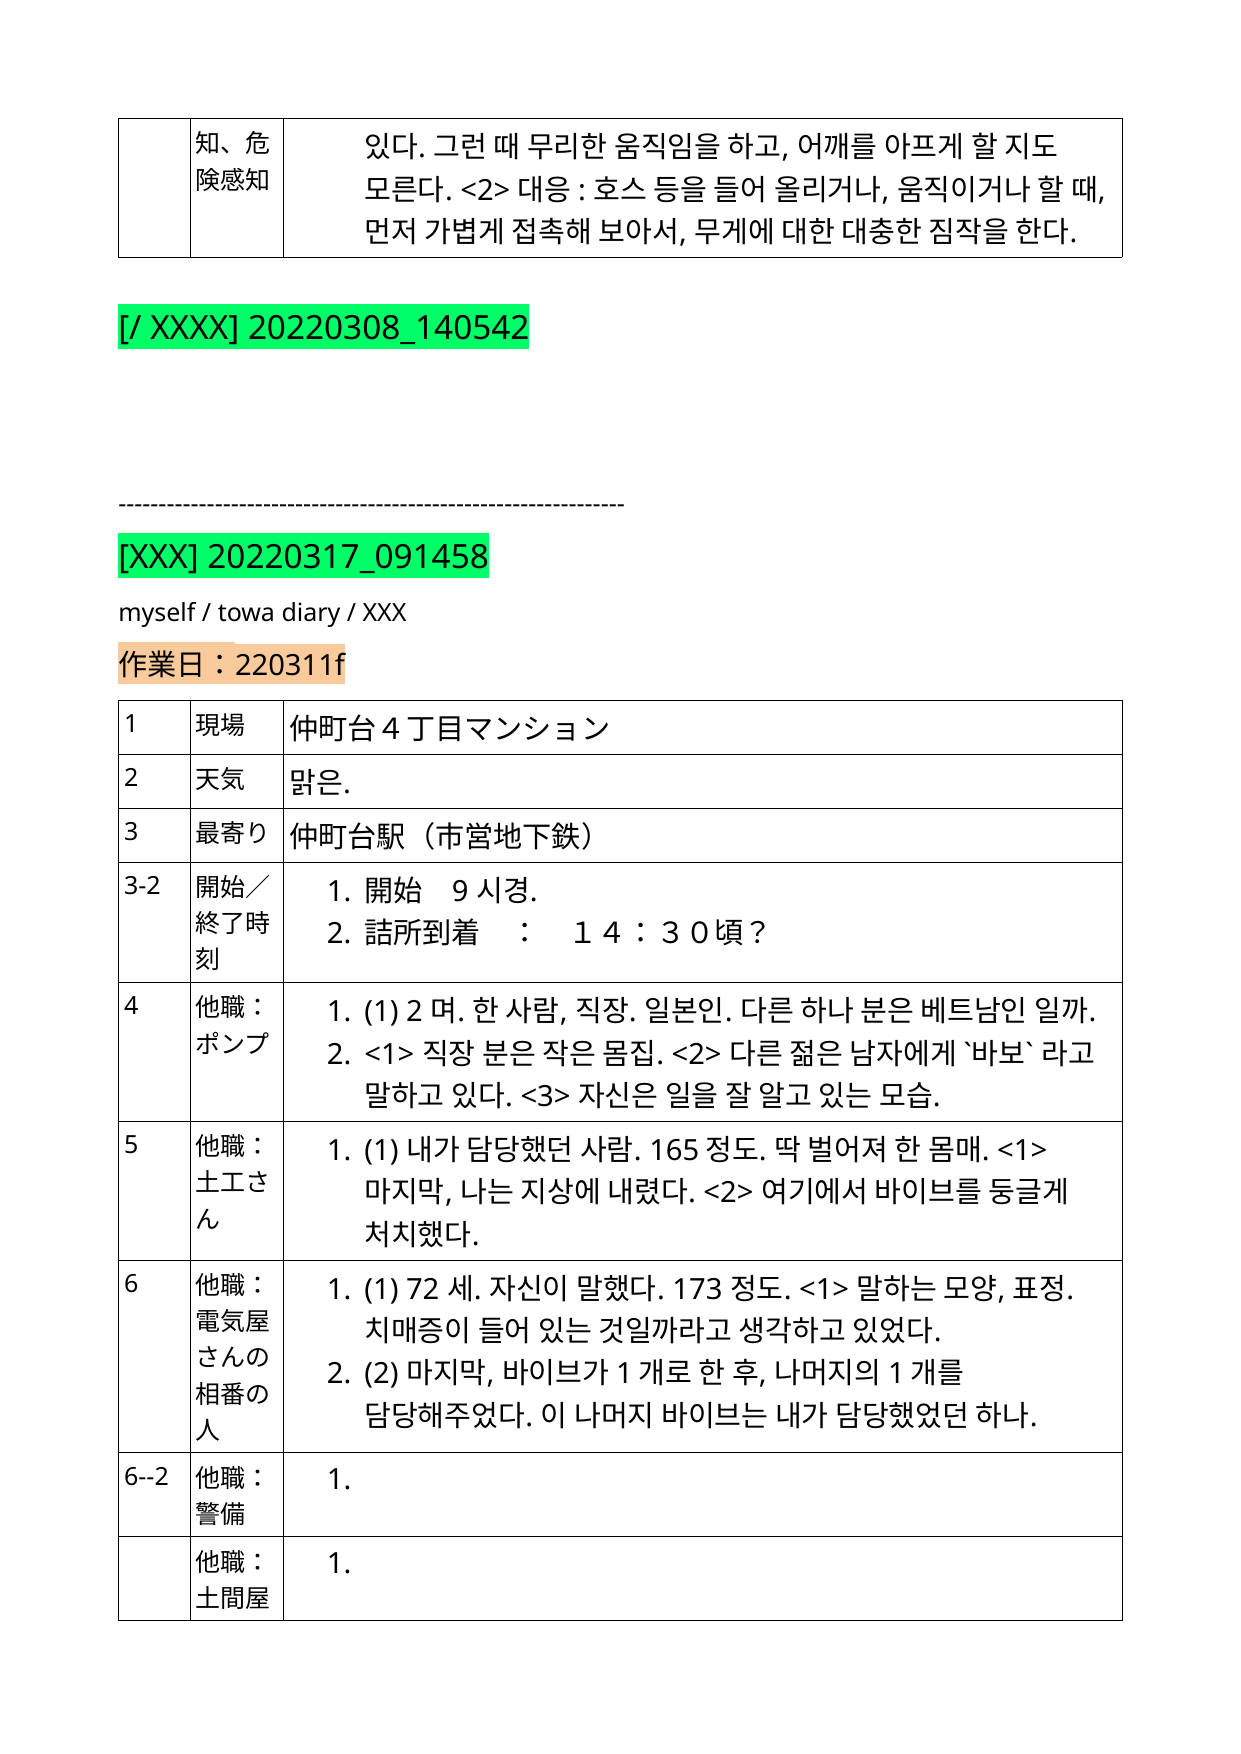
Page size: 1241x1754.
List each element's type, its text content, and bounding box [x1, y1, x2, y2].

table_cell 5 [119, 1122, 190, 1259]
table_cell 他職：警備 [191, 1453, 283, 1536]
table_cell 3 [119, 809, 190, 862]
table_cell [119, 119, 190, 257]
text [XXX] 20220317_091458 [118, 532, 1122, 578]
table_header 仲町台４丁目マンション [284, 701, 1122, 754]
table_cell 天気 [191, 755, 283, 808]
table_cell (1) 2 며. 한 사람, 직장. 일본인. 다른 하나 분은 베트남인 일까. <1> 직장 분은 작은 몸집. <2> 다른 젊은 남자에게 `바보` 라고 말하고 있다. <3> 자신은 일을 잘 알고 있는 모습. [284, 983, 1122, 1121]
table_cell 他職：電気屋さんの相番の人 [191, 1261, 283, 1452]
table_cell 있다. 그런 때 무리한 움직임을 하고, 어깨를 아프게 할 지도 모른다. <2> 대응 : 호스 등을 들어 올리거나, 움직이거나 할 때, 먼저 가볍게 접촉해 보아서, 무게에 대한 대충한 짐작을 한다. [284, 119, 1122, 257]
table_cell 他職：ポンプ [191, 983, 283, 1121]
text 作業日：220311f [118, 642, 1122, 684]
table_cell 他職：土工さん [191, 1122, 283, 1259]
table_cell 知、危険感知 [191, 119, 283, 257]
table_cell 6 [119, 1261, 190, 1452]
table_cell [119, 1537, 190, 1620]
table_cell 仲町台駅（市営地下鉄） [284, 809, 1122, 862]
table_cell 3-2 [119, 863, 190, 982]
table_cell 最寄り [191, 809, 283, 862]
text myself / towa diary / XXX [118, 595, 1122, 629]
table_cell [284, 1453, 1122, 1536]
table_cell 開始 9 시경. 詰所到着 ： １４：３０頃？ [284, 863, 1122, 982]
text [/ XXXX] 20220308_140542 [118, 303, 1122, 349]
table_cell 6--2 [119, 1453, 190, 1536]
table_cell (1) 72 세. 자신이 말했다. 173 정도. <1> 말하는 모양, 표정. 치매증이 들어 있는 것일까라고 생각하고 있었다. (2) 마지막, 바이브가 1개로 한 후, 나머지의 1개를 담당해주었다. 이 나머지 바이브는 내가 담당했었던 하나. [284, 1261, 1122, 1452]
table_cell 2 [119, 755, 190, 808]
table_cell (1) 내가 담당했던 사람. 165정도. 딱 벌어져 한 몸매. <1> 마지막, 나는 지상에 내렸다. <2> 여기에서 바이브를 둥글게 처치했다. [284, 1122, 1122, 1259]
table_cell 4 [119, 983, 190, 1121]
table_header 1 [119, 701, 190, 754]
table_cell [284, 1537, 1122, 1620]
table_cell 맑은. [284, 755, 1122, 808]
table_cell 他職：土間屋 [191, 1537, 283, 1620]
text --------------------------------------------------------------- [118, 485, 1122, 519]
table_header 現場 [191, 701, 283, 754]
table_cell 開始／終了時刻 [191, 863, 283, 982]
